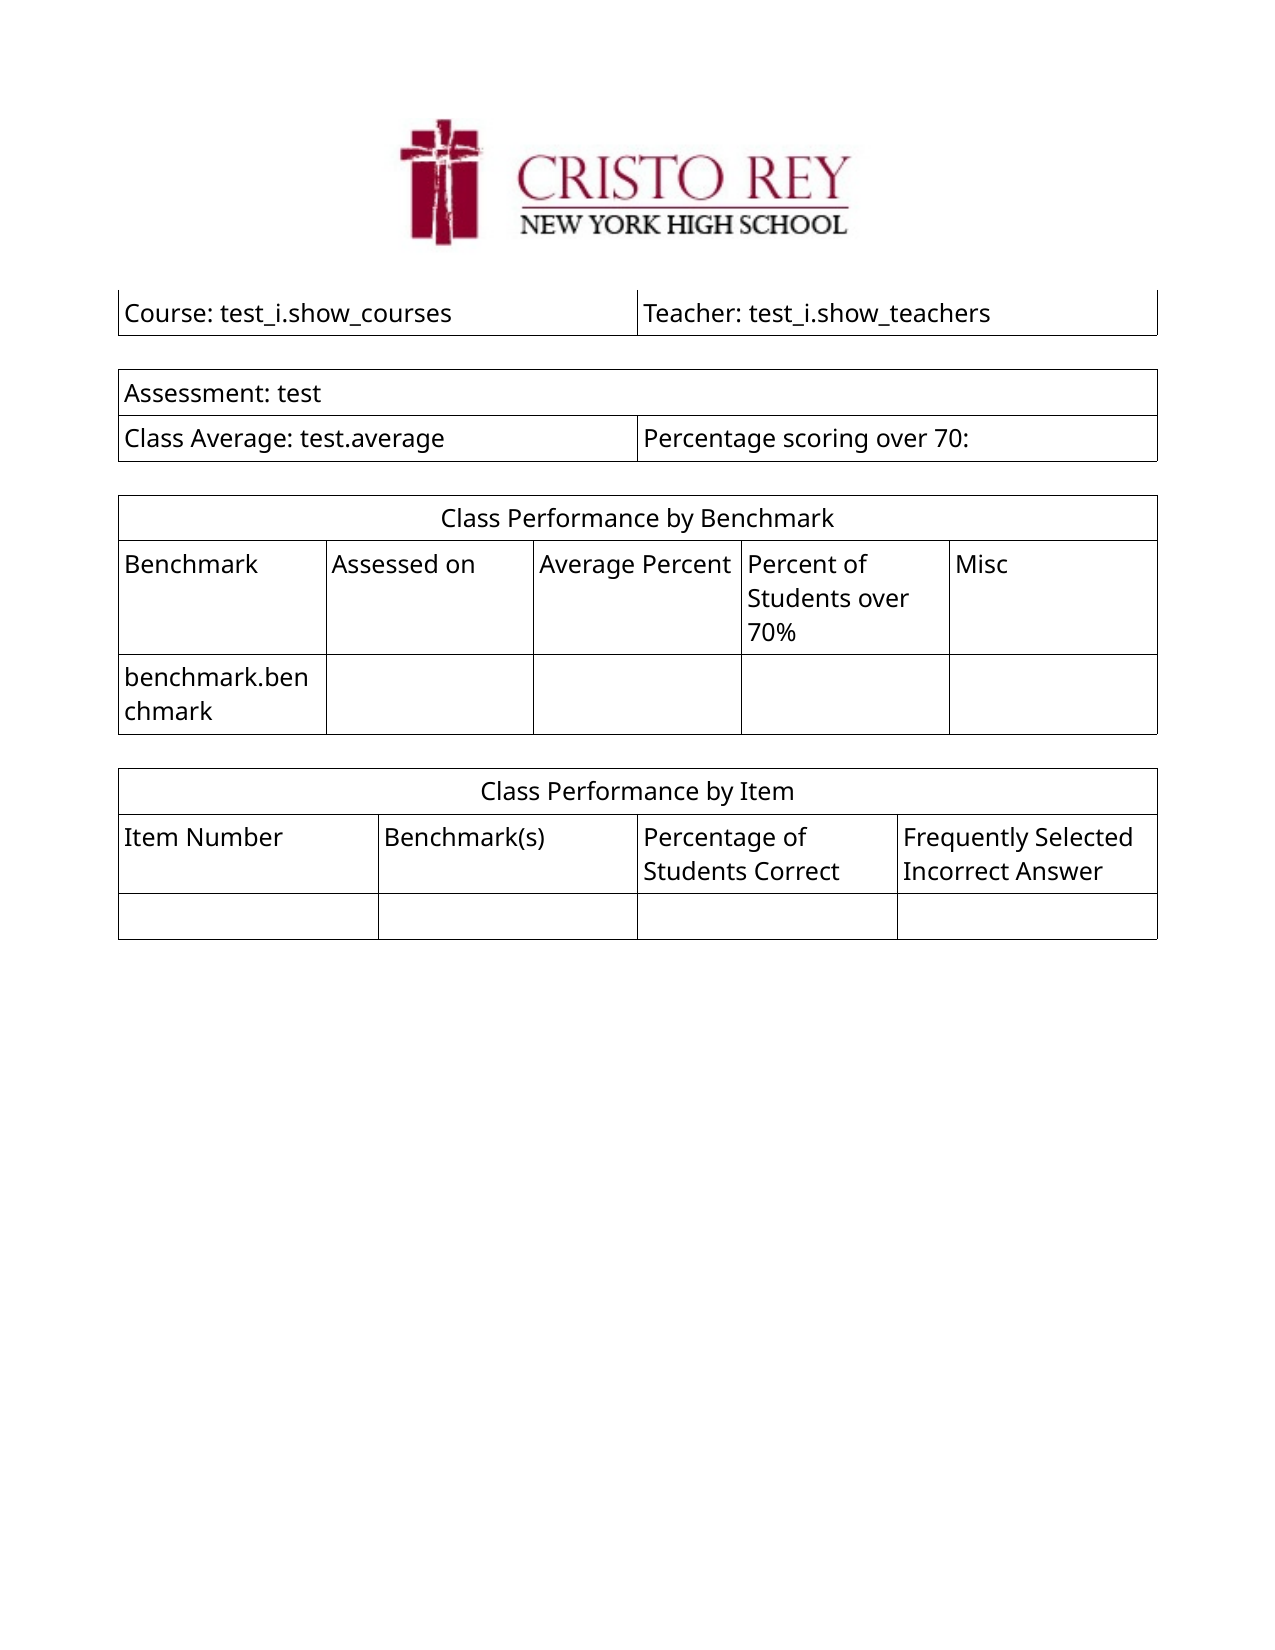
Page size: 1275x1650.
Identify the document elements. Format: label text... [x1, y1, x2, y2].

table_cell [950, 655, 1157, 734]
table_cell [119, 894, 378, 939]
table_cell [638, 894, 897, 939]
table_header Class Performance by Item [119, 769, 1157, 814]
table_header Assessment: test [119, 370, 1157, 415]
table_cell Assessed on [327, 541, 533, 654]
table_cell [898, 894, 1157, 939]
table_header Class Performance by Benchmark [119, 496, 1157, 540]
table_cell Class Average: test.average [119, 416, 637, 461]
table_cell Average Percent [534, 541, 741, 654]
table_cell [327, 655, 533, 734]
table_header Teacher: test_i.show_teachers [638, 290, 1157, 335]
table_cell Misc [950, 541, 1157, 654]
picture [372, 118, 903, 256]
table_cell Percentage of Students Correct [638, 815, 897, 893]
table_cell Benchmark(s) [379, 815, 637, 893]
table_cell Item Number [119, 815, 378, 893]
table_header Course: test_i.show_courses [119, 290, 637, 335]
table_cell Percentage scoring over 70: [638, 416, 1157, 461]
table_cell [379, 894, 637, 939]
table_cell Benchmark [119, 541, 326, 654]
table_cell benchmark.benchmark [119, 655, 326, 734]
table_cell Frequently Selected Incorrect Answer [898, 815, 1157, 893]
table_cell [534, 655, 741, 734]
table_cell Percent of Students over 70% [742, 541, 949, 654]
table_cell [742, 655, 949, 734]
